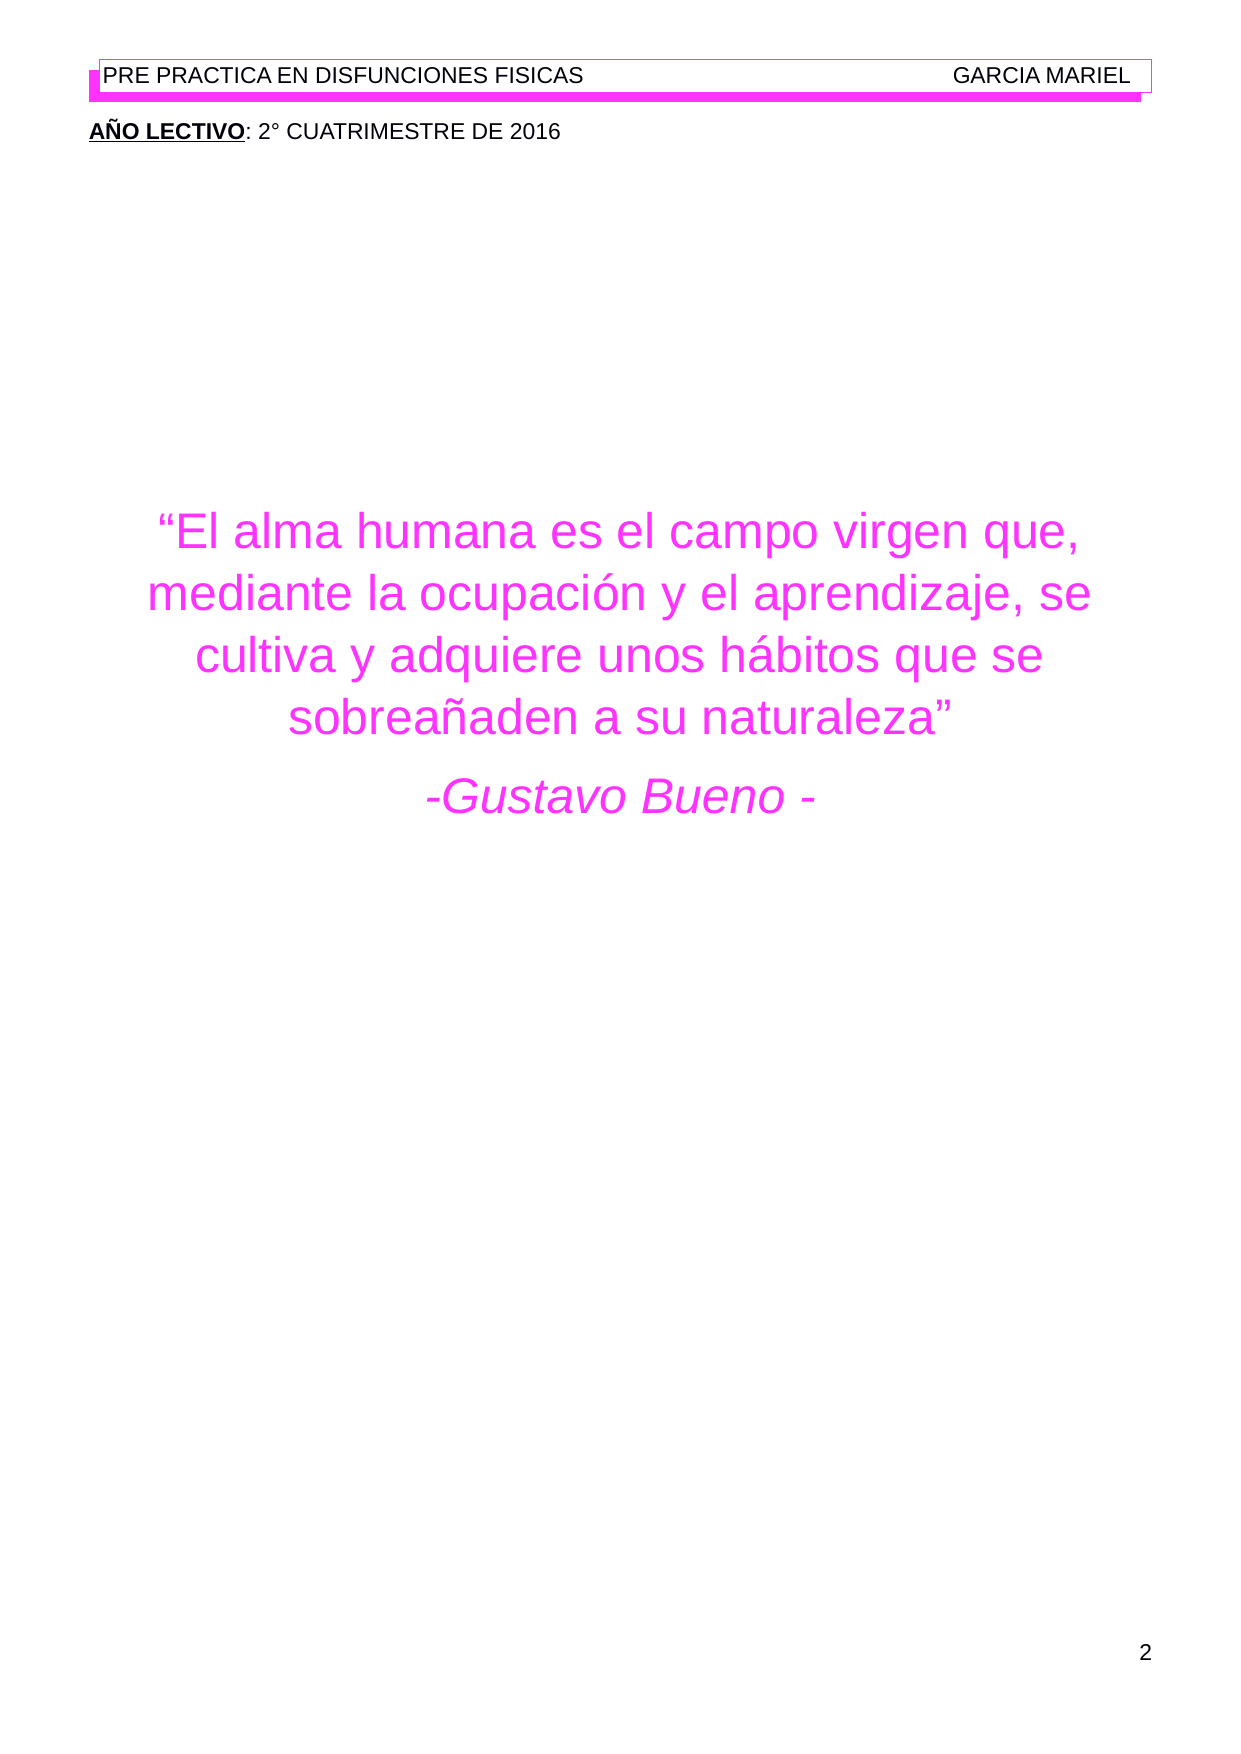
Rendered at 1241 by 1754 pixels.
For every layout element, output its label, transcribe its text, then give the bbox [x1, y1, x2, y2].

text “El alma humana es el campo virgen que, mediante la ocupación y el aprendizaje, se cultiva y adquiere unos hábitos que se sobreañaden a su naturaleza” [88, 501, 1152, 745]
text -Gustavo Bueno - [88, 766, 1152, 824]
text AÑO LECTIVO: 2° CUATRIMESTRE DE 2016 [88, 118, 1152, 144]
